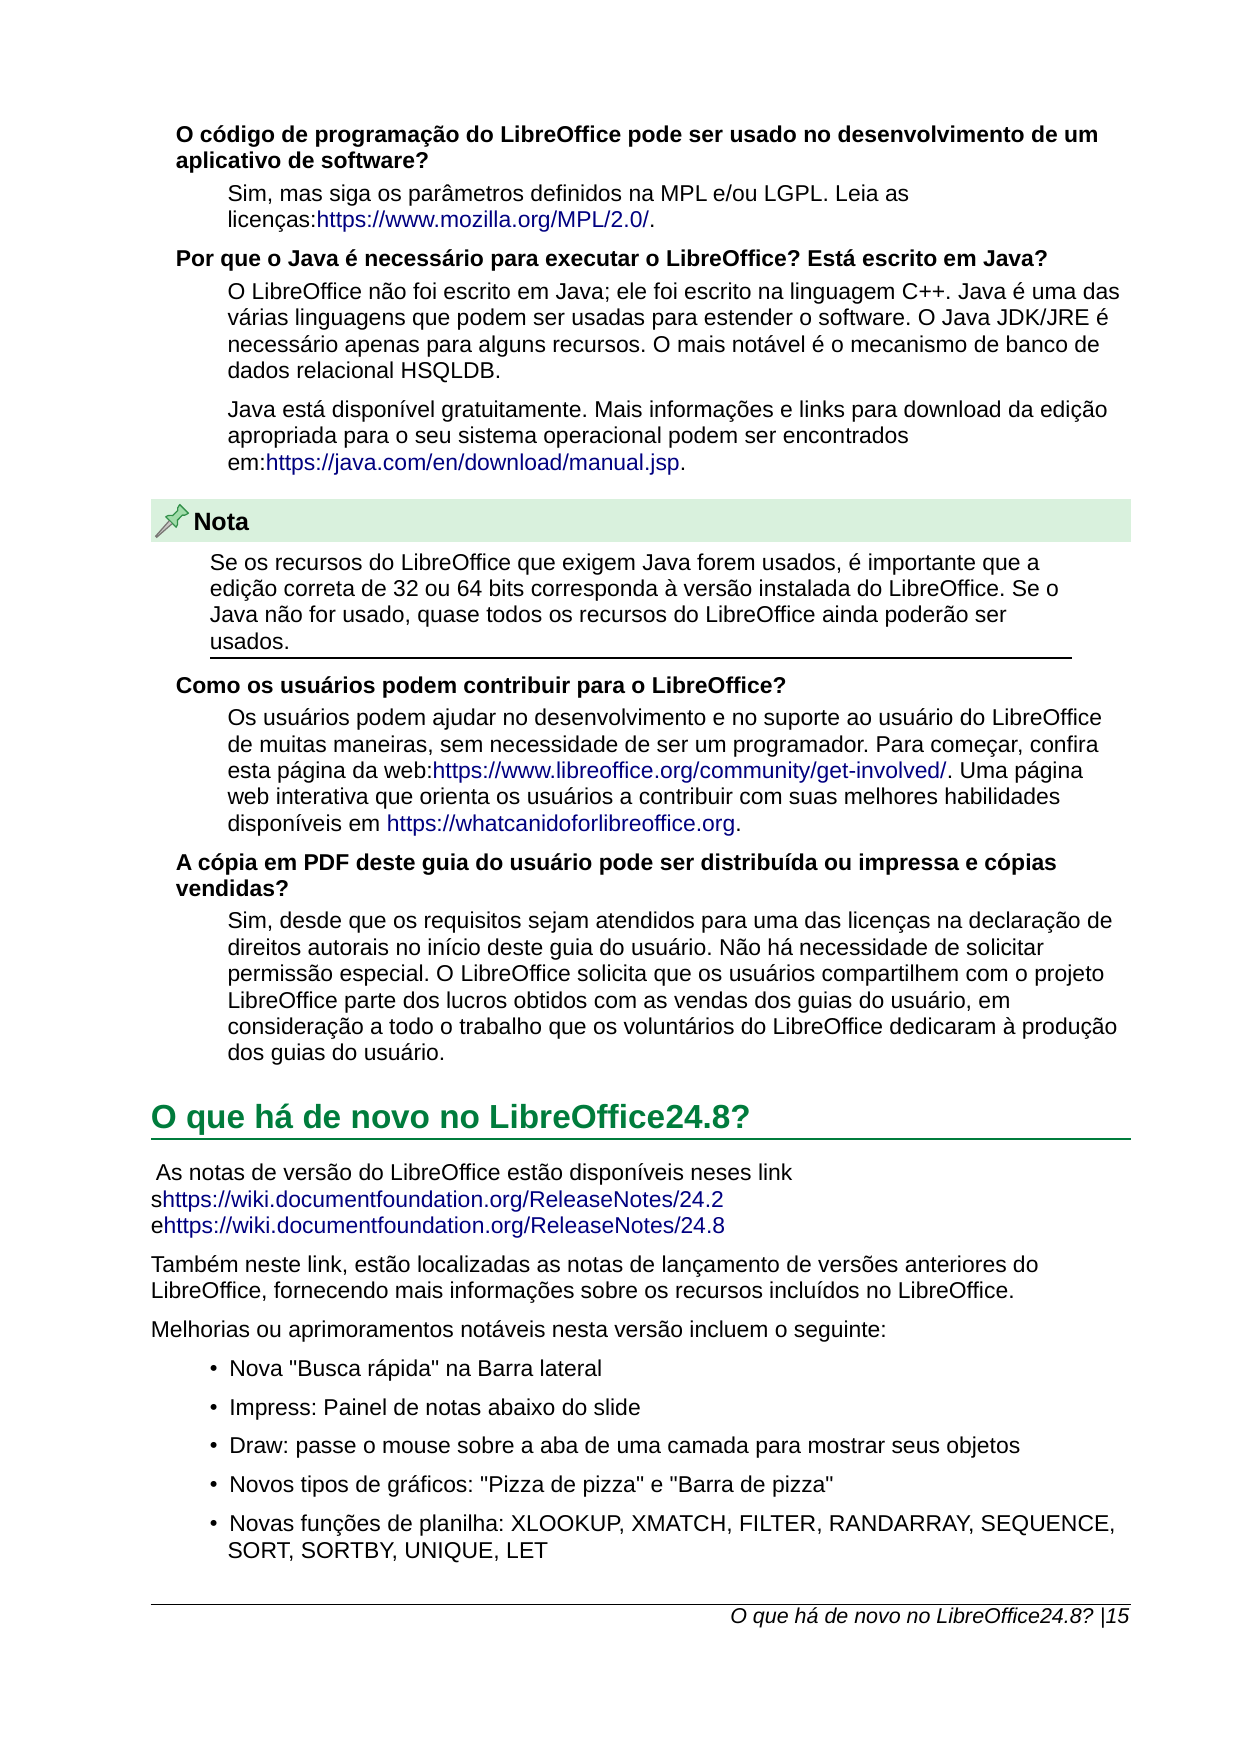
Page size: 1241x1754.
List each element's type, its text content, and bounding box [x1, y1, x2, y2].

text Por que o Java é necessário para executar o LibreOffice? Está escrito em Java? [176, 245, 1131, 272]
text As notas de versão do LibreOffice estão disponíveis neses link shttps://wiki.documentfoundation.org/ReleaseNotes/24.2 ehttps://wiki.documentfoundation.org/ReleaseNotes/24.8 [151, 1159, 1131, 1238]
text O código de programação do LibreOffice pode ser usado no desenvolvimento de um aplicativo de software? [176, 121, 1131, 174]
list Novas funções de planilha: XLOOKUP, XMATCH, FILTER, RANDARRAY, SEQUENCE, SORT, SORTBY, UNIQUE, LET [209, 1510, 1131, 1563]
list Melhorias ou aprimoramentos notáveis nesta versão incluem o seguinte: [151, 1316, 1131, 1342]
text Se os recursos do LibreOffice que exigem Java forem usados, é importante que a edição correta de 32 ou 64 bits corresponda à versão instalada do LibreOffice. Se o Java não for usado, quase todos os recursos do LibreOffice ainda poderão ser usados. [209, 549, 1072, 659]
text Java está disponível gratuitamente. Mais informações e links para download da edição apropriada para o seu sistema operacional podem ser encontrados em:https://java.com/en/download/manual.jsp. [227, 396, 1131, 475]
text Como os usuários podem contribuir para o LibreOffice? [176, 672, 1131, 698]
text O LibreOffice não foi escrito em Java; ele foi escrito na linguagem C++. Java é uma das várias linguagens que podem ser usadas para estender o software. O Java JDK/JRE é necessário apenas para alguns recursos. O mais notável é o mecanismo de banco de dados relacional HSQLDB. [227, 278, 1131, 383]
text Sim, mas siga os parâmetros definidos na MPL e/ou LGPL. Leia as licenças:https://www.mozilla.org/MPL/2.0/. [227, 180, 1131, 233]
text Sim, desde que os requisitos sejam atendidos para uma das licenças na declaração de direitos autorais no início deste guia do usuário. Não há necessidade de solicitar permissão especial. O LibreOffice solicita que os usuários compartilhem com o projeto LibreOffice parte dos lucros obtidos com as vendas dos guias do usuário, em consideração a todo o trabalho que os voluntários do LibreOffice dedicaram à produção dos guias do usuário. [227, 907, 1131, 1066]
text A cópia em PDF deste guia do usuário pode ser distribuída ou impressa e cópias vendidas? [176, 848, 1131, 901]
list Novos tipos de gráficos: "Pizza de pizza" e "Barra de pizza" [209, 1471, 1131, 1498]
subtitle O que há de novo no LibreOffice24,8? [151, 1097, 1131, 1138]
list Nova "Busca rápida" na Barra lateral [209, 1355, 1131, 1381]
text Os usuários podem ajudar no desenvolvimento e no suporte ao usuário do LibreOffice de muitas maneiras, sem necessidade de ser um programador. Para começar, confira esta página da web:https://www.libreoffice.org/community/get-involved/. Uma página web interativa que orienta os usuários a contribuir com suas melhores habilidades disponíveis em https://whatcanidoforlibreoffice.org. [227, 704, 1131, 836]
list Draw: passe o mouse sobre a aba de uma camada para mostrar seus objetos [209, 1432, 1131, 1459]
subtitle Nota [151, 499, 1131, 542]
text Também neste link, estão localizadas as notas de lançamento de versões anteriores do LibreOffice, fornecendo mais informações sobre os recursos incluídos no LibreOffice. [151, 1251, 1131, 1303]
list Impress: Painel de notas abaixo do slide [209, 1394, 1131, 1420]
